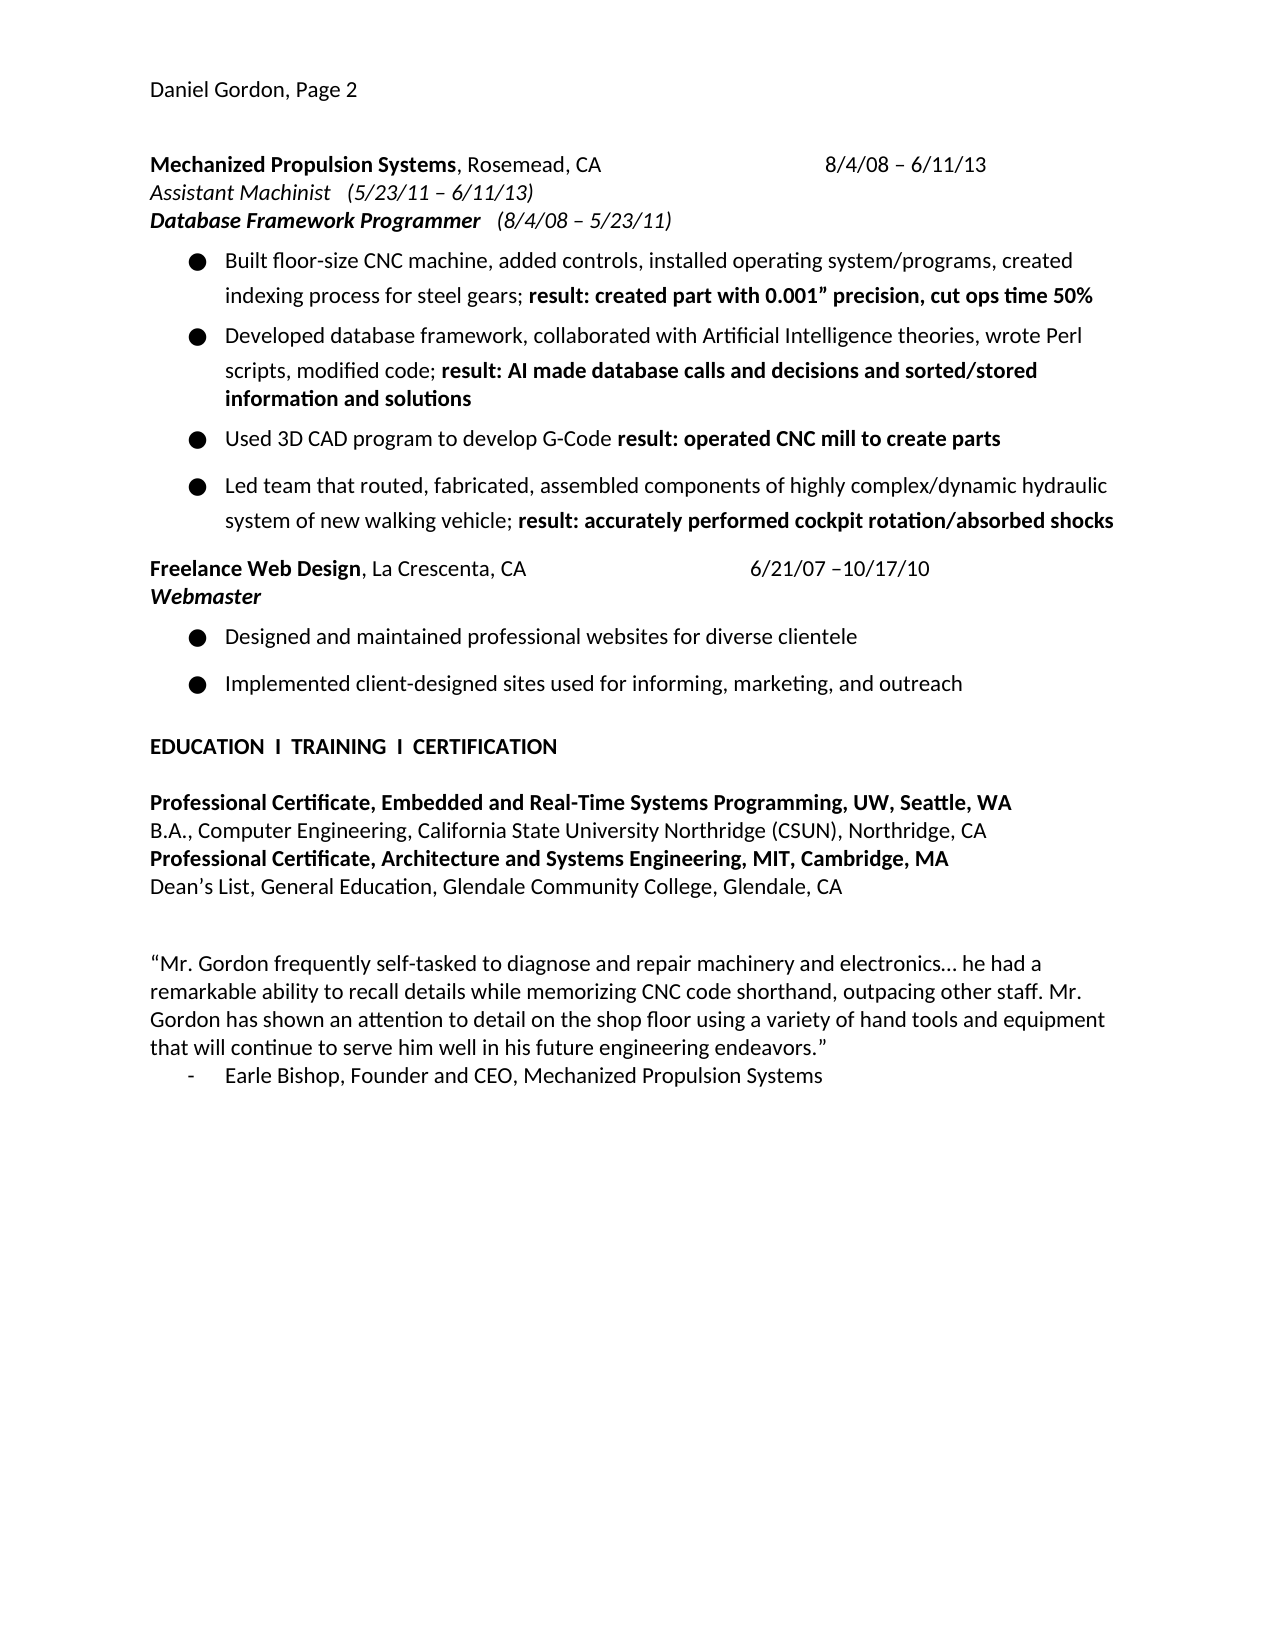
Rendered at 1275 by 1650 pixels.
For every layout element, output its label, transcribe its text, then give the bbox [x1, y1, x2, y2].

text EDUCATION I TRAINING I CERTIFICATION [150, 732, 1125, 760]
list Built floor-size CNC machine, added controls, installed operating system/programs, created indexing process for steel gears; result: created part with 0.001” precision, cut ops time 50% [187, 234, 1125, 309]
list Led team that routed, fabricated, assembled components of highly complex/dynamic hydraulic system of new walking vehicle; result: accurately performed cockpit rotation/absorbed shocks [187, 459, 1125, 534]
list Developed database framework, collaborated with Artificial Intelligence theories, wrote Perl scripts, modified code; result: AI made database calls and decisions and sorted/stored information and solutions [187, 309, 1125, 412]
text B.A., Computer Engineering, California State University Northridge (CSUN), Northridge, CA [150, 816, 1125, 844]
text “Mr. Gordon frequently self-tasked to diagnose and repair machinery and electronics… he had a remarkable ability to recall details while memorizing CNC code shorthand, outpacing other staff. Mr. Gordon has shown an attention to detail on the shop floor using a variety of hand tools and equipment that will continue to serve him well in his future engineering endeavors.” [150, 949, 1125, 1061]
list Earle Bishop, Founder and CEO, Mechanized Propulsion Systems [187, 1061, 1125, 1089]
list Implemented client-designed sites used for informing, marketing, and outreach [187, 657, 1125, 704]
text Mechanized Propulsion Systems, Rosemead, CA 8/4/08 – 6/11/13 [150, 150, 1125, 178]
text Database Framework Programmer (8/4/08 – 5/23/11) [150, 206, 1125, 234]
list Used 3D CAD program to develop G-Code result: operated CNC mill to create parts [187, 412, 1125, 459]
text Webmaster [150, 582, 1125, 610]
text Freelance Web Design, La Crescenta, CA 6/21/07 –10/17/10 [150, 554, 1125, 582]
text Assistant Machinist (5/23/11 – 6/11/13) [150, 178, 1125, 206]
text Professional Certificate, Embedded and Real-Time Systems Programming, UW, Seattle, WA [150, 788, 1125, 816]
text Dean’s List, General Education, Glendale Community College, Glendale, CA [150, 872, 1125, 901]
text Professional Certificate, Architecture and Systems Engineering, MIT, Cambridge, MA [150, 844, 1125, 872]
list Designed and maintained professional websites for diverse clientele [187, 610, 1125, 657]
